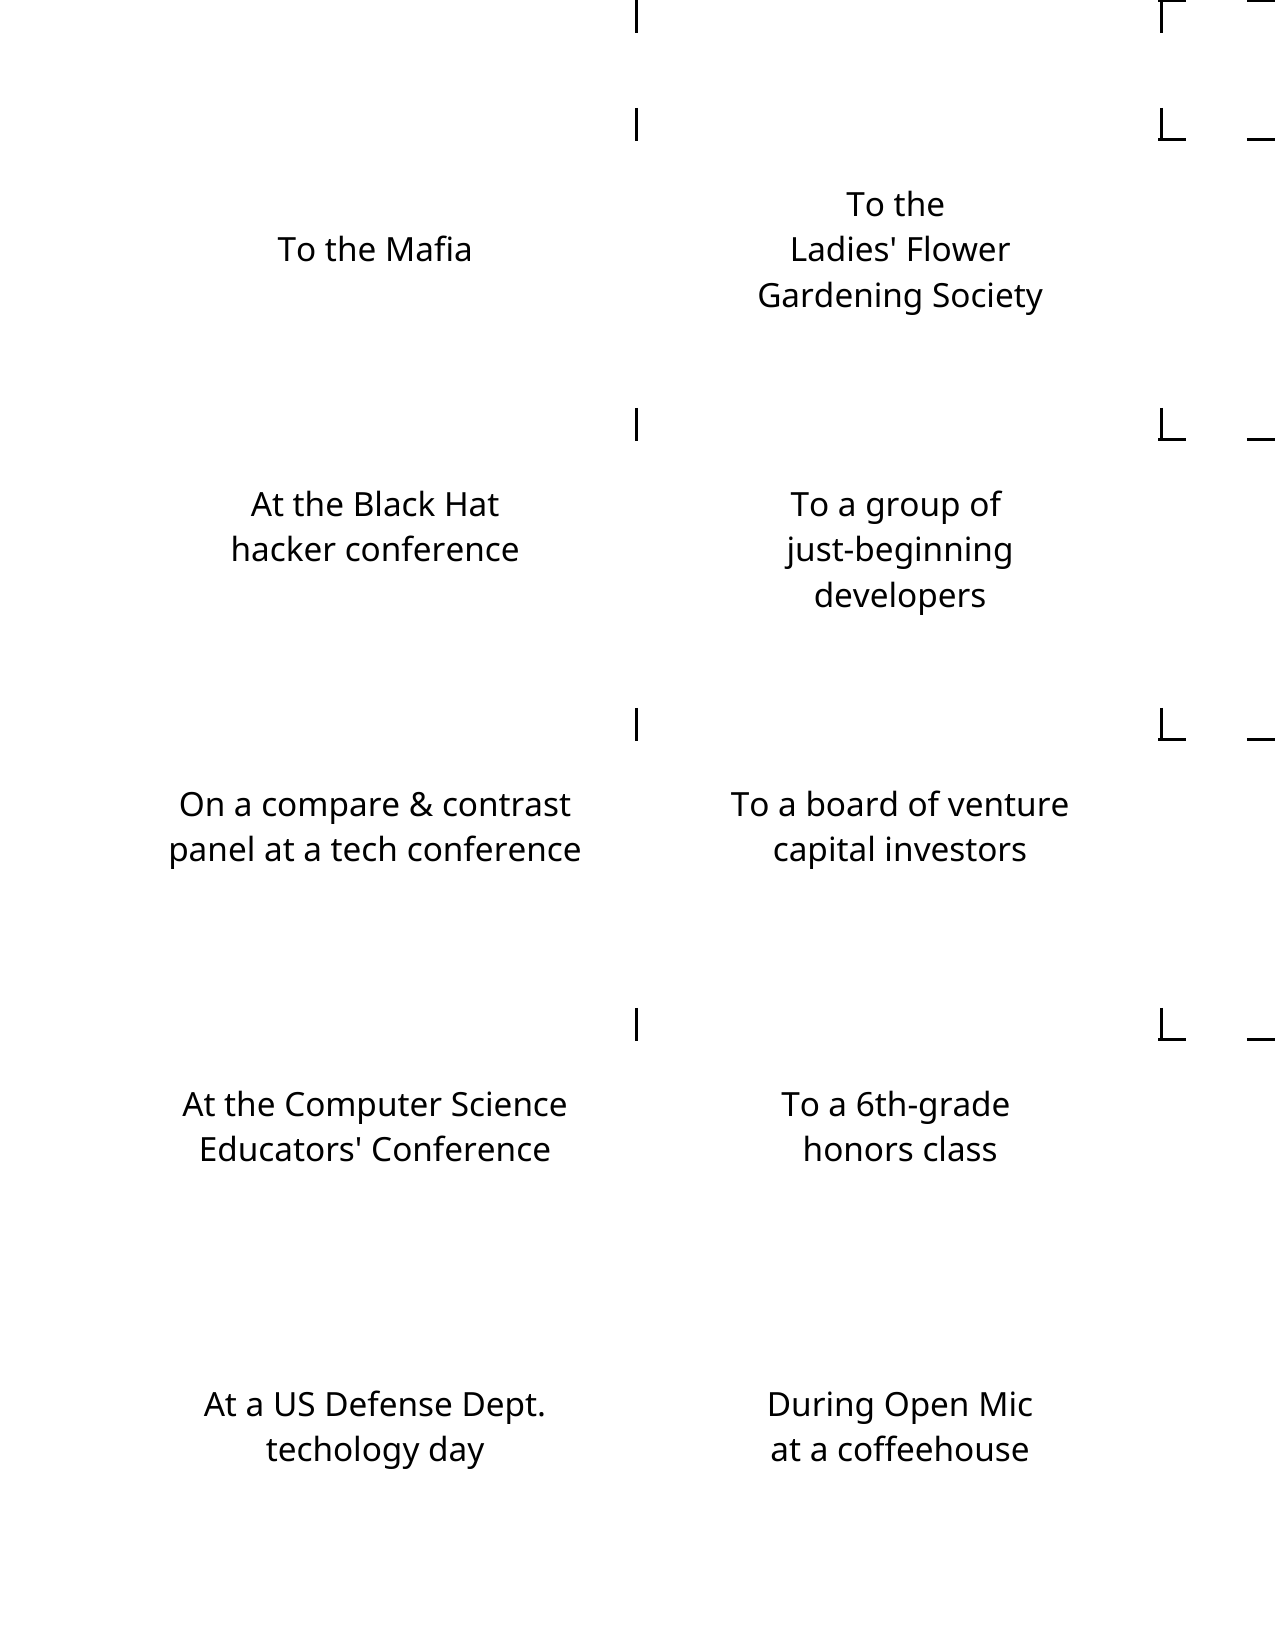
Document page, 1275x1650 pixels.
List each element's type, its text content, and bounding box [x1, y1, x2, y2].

table_header To the Ladies' Flower Gardening Society [638, 75, 1162, 375]
table_cell At a US Defense Dept. techology day [113, 1275, 637, 1575]
table_header To the Mafia [113, 75, 637, 375]
table_cell During Open Mic at a coffeehouse [638, 1275, 1162, 1575]
table_cell To a 6th-grade honors class [638, 975, 1162, 1275]
table_cell At the Black Hat hacker conference [113, 375, 637, 675]
table_cell At the Computer Science Educators' Conference [113, 975, 637, 1275]
table_cell On a compare & contrast panel at a tech conference [113, 675, 637, 975]
table_cell To a board of venture capital investors [638, 675, 1162, 975]
table_cell To a group of just-beginning developers [638, 375, 1162, 675]
